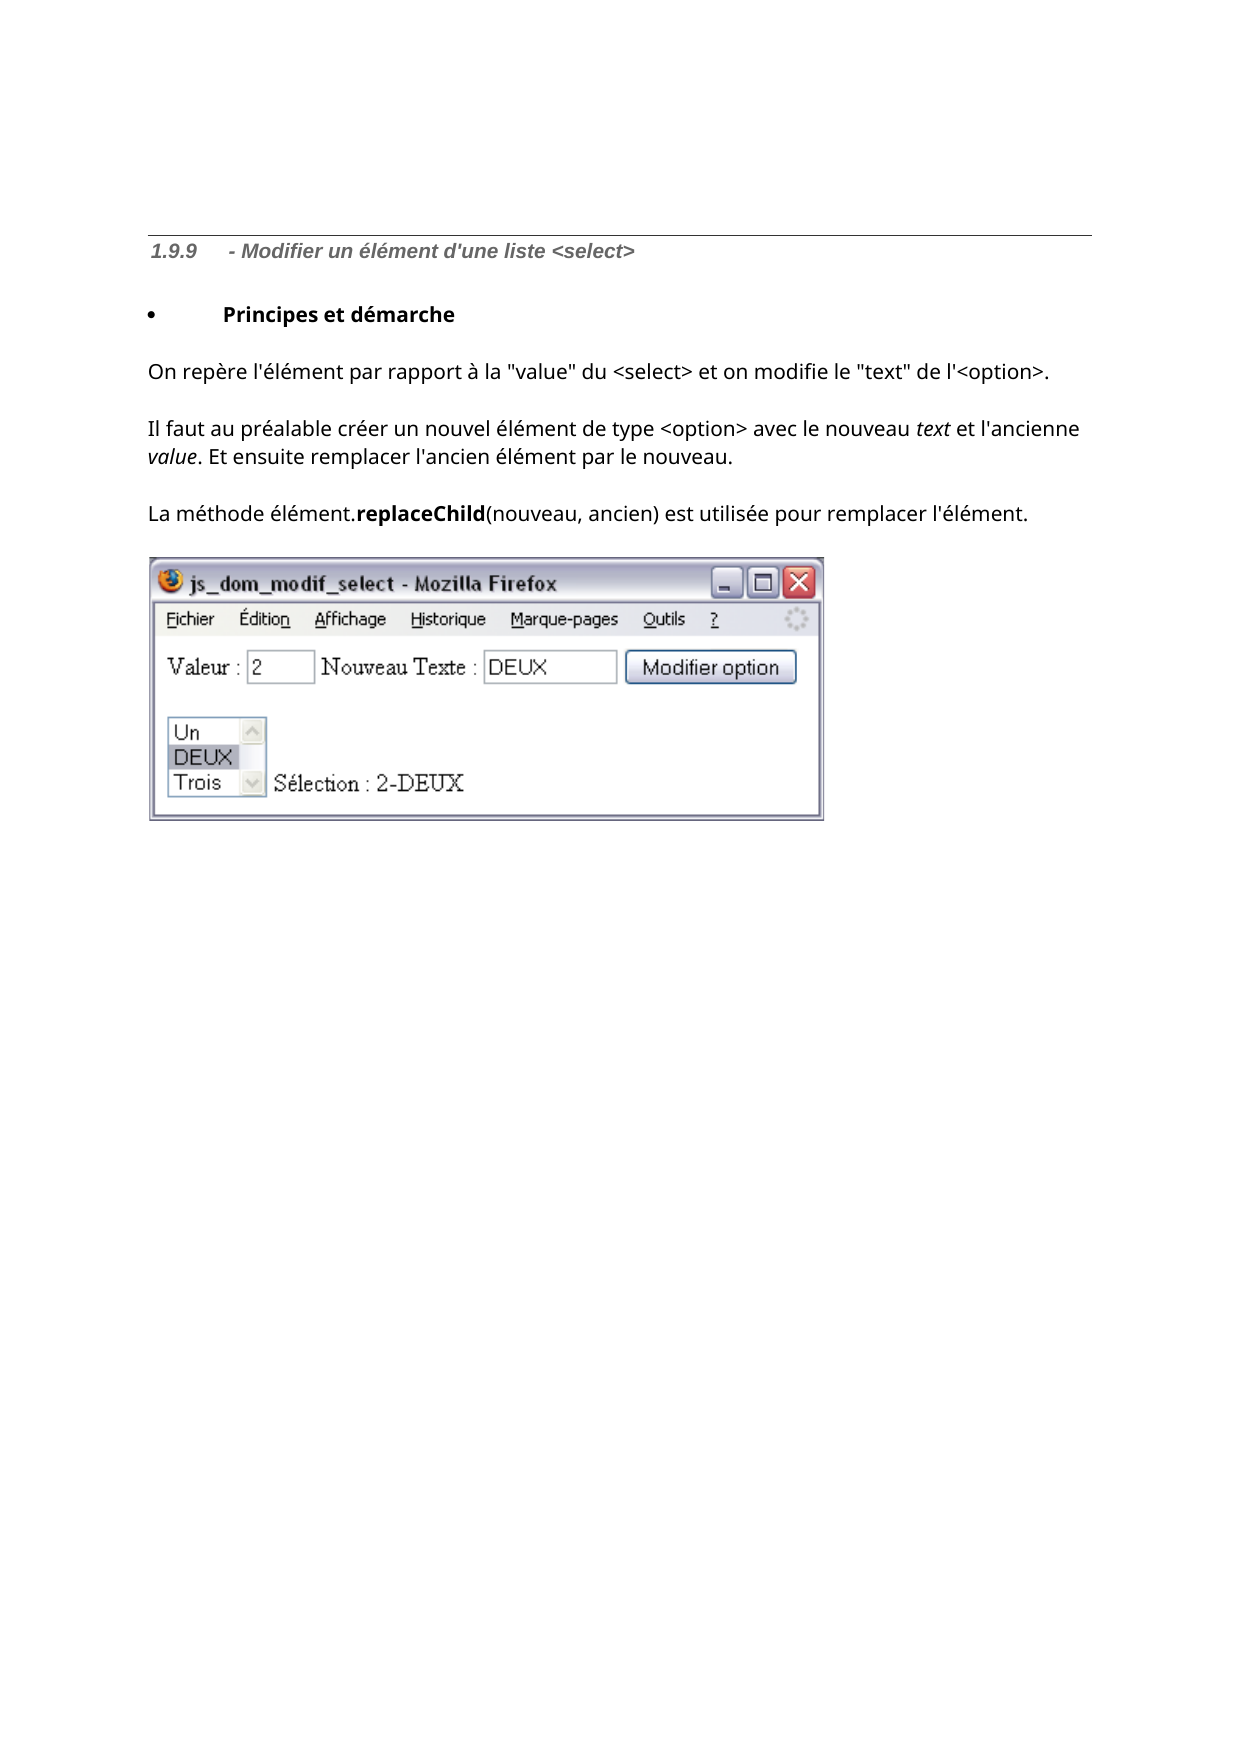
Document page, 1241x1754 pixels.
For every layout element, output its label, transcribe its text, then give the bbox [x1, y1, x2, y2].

subtitle - Modifier un élément d'une liste <select> [148, 236, 1092, 266]
picture [149, 557, 825, 821]
text On repère l'élément par rapport à la "value" du <select> et on modifie le "text" de l'<option>. [148, 357, 1092, 386]
list Principes et démarche [148, 300, 1092, 329]
text Il faut au préalable créer un nouvel élément de type <option> avec le nouveau text et l'ancienne value. Et ensuite remplacer l'ancien élément par le nouveau. [148, 414, 1092, 471]
text La méthode élément.replaceChild(nouveau, ancien) est utilisée pour remplacer l'élément. [148, 499, 1092, 528]
